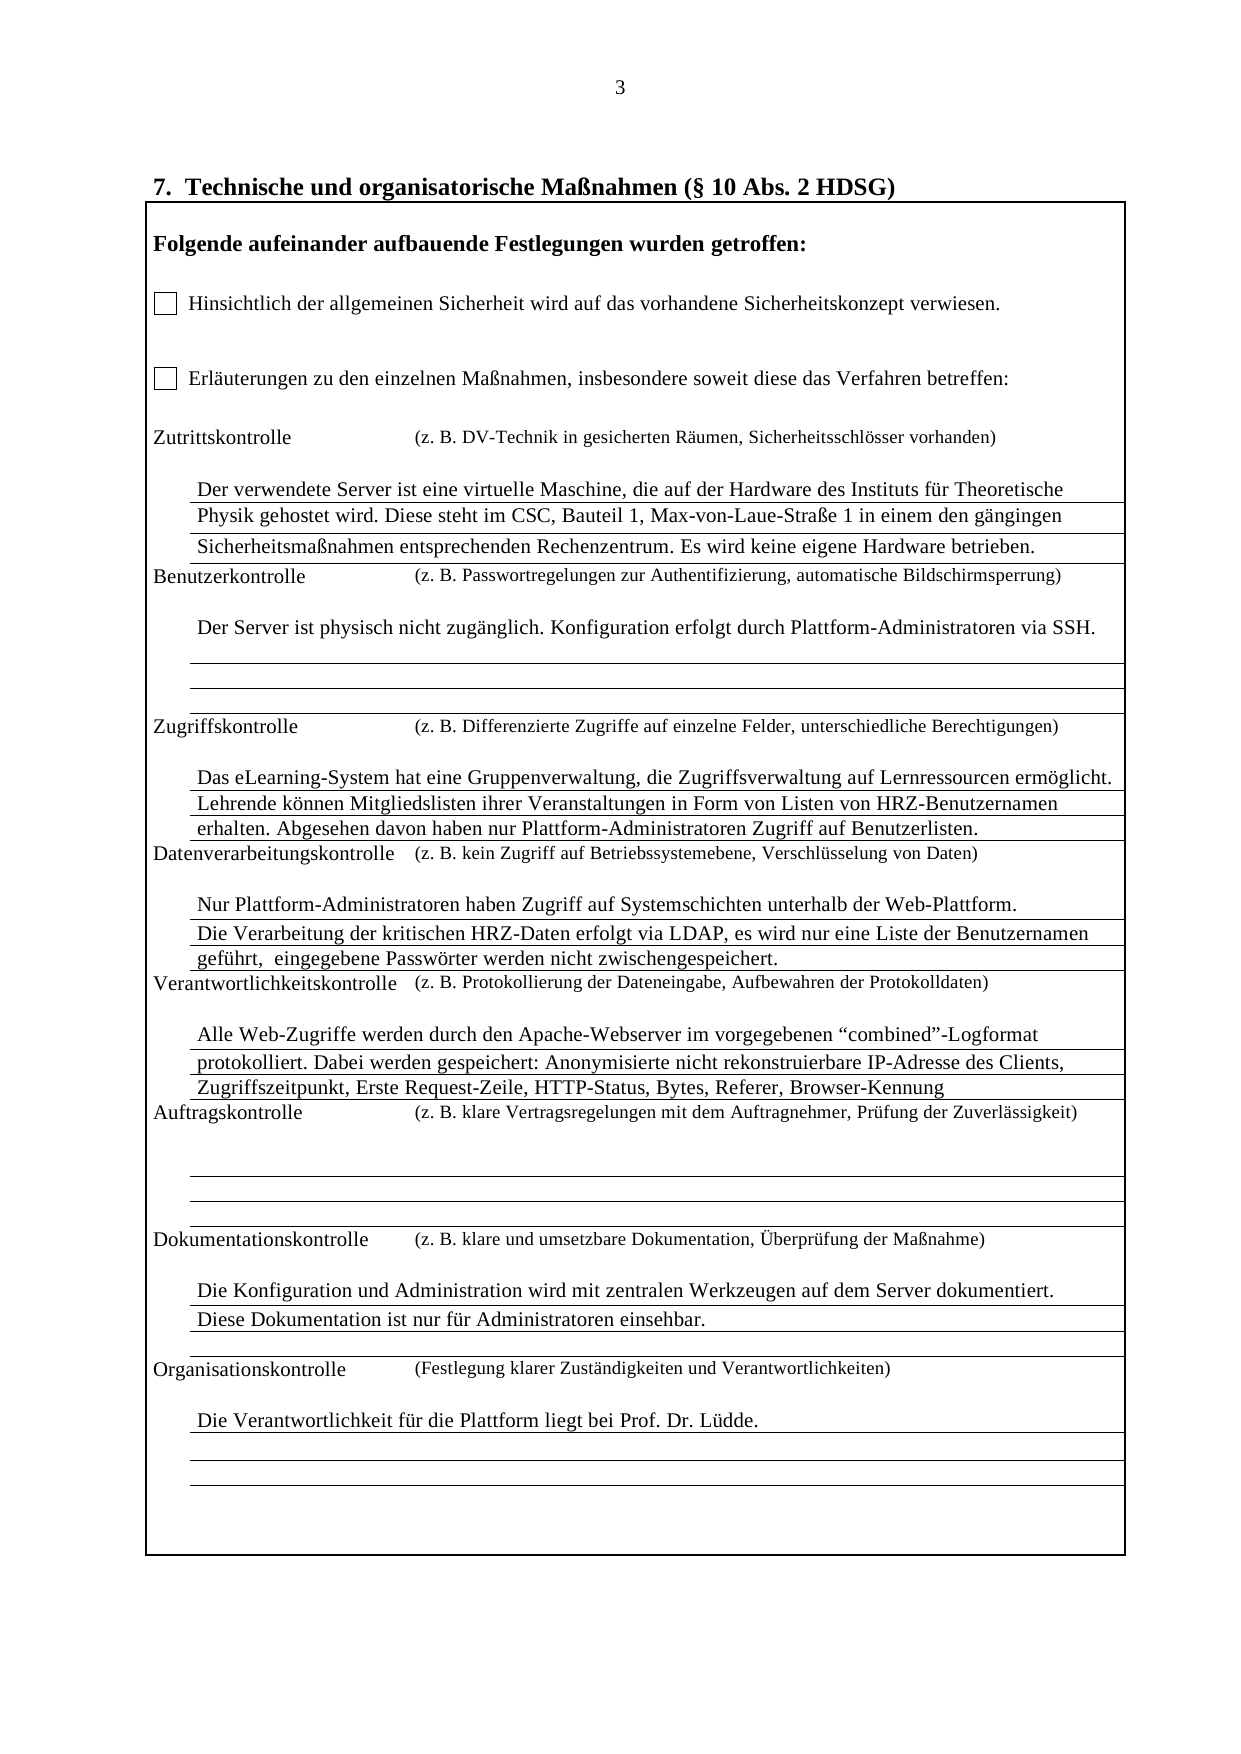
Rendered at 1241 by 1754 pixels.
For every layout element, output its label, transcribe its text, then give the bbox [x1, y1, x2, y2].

table_cell [147, 1331, 189, 1356]
table_cell (z. B. Protokollierung der Dateneingabe, Aufbewahren der Protokolldaten) [407, 971, 1124, 1022]
table_cell [190, 689, 1124, 713]
table_cell [147, 945, 189, 969]
table_cell Nur Plattform-Administratoren haben Zugriff auf Systemschichten unterhalb der Web-Plattform. [190, 892, 1124, 919]
table_cell Zugriffszeitpunkt, Erste Request-Zeile, HTTP-Status, Bytes, Referer, Browser-Kennung [190, 1075, 1124, 1099]
table_cell Erläuterungen zu den einzelnen Maßnahmen, insbesondere soweit diese das Verfahren betreffen: [147, 366, 1124, 425]
table_cell Die Konfiguration und Administration wird mit zentralen Werkzeugen auf dem Server dokumentiert. [190, 1278, 1124, 1305]
table_header 7. Technische und organisatorische Maßnahmen (§ 10 Abs. 2 HDSG) [146, 172, 1125, 201]
table_cell [147, 1485, 189, 1554]
table_cell [147, 533, 189, 562]
table_cell Diese Dokumentation ist nur für Administratoren einsehbar. [190, 1306, 1124, 1331]
table_cell Das eLearning-System hat eine Gruppenverwaltung, die Zugriffsverwaltung auf Lernressourcen ermöglicht. [190, 765, 1124, 790]
table_cell [190, 1202, 1124, 1226]
table_cell (z. B. DV-Technik in gesicherten Räumen, Sicherheitsschlösser vorhanden) [407, 425, 1124, 477]
table_cell Dokumentationskontrolle [147, 1226, 407, 1278]
table_cell [147, 1278, 189, 1305]
table_cell [190, 1177, 1124, 1201]
table_cell Verantwortlichkeitskontrolle [147, 970, 407, 1022]
table_cell [190, 1486, 1124, 1554]
table_cell Zutrittskontrolle [147, 425, 407, 477]
table_cell [147, 790, 189, 815]
table_cell protokolliert. Dabei werden gespeichert: Anonymisierte nicht rekonstruierbare IP-Adresse des Clients, [190, 1050, 1124, 1074]
table_cell [147, 1022, 189, 1049]
table_cell Alle Web-Zugriffe werden durch den Apache-Webserver im vorgegebenen “combined”-Logformat [190, 1022, 1124, 1049]
table_cell Organisationskontrolle [147, 1356, 407, 1408]
table_cell [190, 1151, 1124, 1176]
table_cell [147, 502, 189, 532]
table_cell (z. B. klare und umsetzbare Dokumentation, Überprüfung der Maßnahme) [407, 1227, 1124, 1278]
table_cell [147, 815, 189, 840]
table_cell geführt, eingegebene Passwörter werden nicht zwischengespeichert. [190, 946, 1124, 969]
table_cell [147, 1408, 189, 1432]
table_cell [147, 1049, 189, 1074]
table_cell Der Server ist physisch nicht zugänglich. Konfiguration erfolgt durch Plattform-Administratoren via SSH. [190, 615, 1124, 663]
table_cell Physik gehostet wird. Diese steht im CSC, Bauteil 1, Max-von-Laue-Straße 1 in einem den gängingen [190, 503, 1124, 532]
table_cell [190, 1433, 1124, 1460]
table_cell Der verwendete Server ist eine virtuelle Maschine, die auf der Hardware des Instituts für Theoretische [190, 477, 1124, 502]
table_cell erhalten. Abgesehen davon haben nur Plattform-Administratoren Zugriff auf Benutzerlisten. [190, 816, 1124, 840]
table_cell (z. B. Differenzierte Zugriffe auf einzelne Felder, unterschiedliche Berechtigungen) [407, 714, 1124, 765]
table_cell Lehrende können Mitgliedslisten ihrer Veranstaltungen in Form von Listen von HRZ-Benutzernamen [190, 791, 1124, 815]
table_cell Benutzerkontrolle [147, 563, 407, 614]
table_cell [147, 1176, 189, 1201]
table_cell [190, 664, 1124, 688]
table_cell [147, 765, 189, 790]
table_cell Datenverarbeitungskontrolle [147, 840, 407, 892]
table_cell (z. B. kein Zugriff auf Betriebssystemebene, Verschlüsselung von Daten) [407, 841, 1124, 892]
table_cell [147, 1074, 189, 1099]
table_cell [147, 892, 189, 919]
table_cell [147, 1460, 189, 1485]
table_cell Die Verantwortlichkeit für die Plattform liegt bei Prof. Dr. Lüdde. [190, 1408, 1124, 1432]
table_cell (z. B. klare Vertragsregelungen mit dem Auftragnehmer, Prüfung der Zuverlässigkeit) [407, 1100, 1124, 1151]
table_cell (Festlegung klarer Zuständigkeiten und Verantwortlichkeiten) [407, 1357, 1124, 1408]
table_cell Folgende aufeinander aufbauende Festlegungen wurden getroffen: [147, 203, 1124, 291]
table_cell Die Verarbeitung der kritischen HRZ-Daten erfolgt via LDAP, es wird nur eine Liste der Benutzernamen [190, 920, 1124, 944]
table_cell [190, 1332, 1124, 1356]
table_cell [147, 1432, 189, 1460]
table_cell [147, 1305, 189, 1331]
table_cell [147, 688, 189, 713]
table_cell Auftragskontrolle [147, 1099, 407, 1151]
table_cell Hinsichtlich der allgemeinen Sicherheit wird auf das vorhandene Sicherheitskonzept verwiesen. [147, 291, 1124, 366]
table_cell [190, 1461, 1124, 1485]
table_cell (z. B. Passwortregelungen zur Authentifizierung, automatische Bildschirmsperrung) [407, 564, 1124, 614]
table_cell [147, 615, 189, 663]
table_cell [147, 477, 189, 502]
table_cell Sicherheitsmaßnahmen entsprechenden Rechenzentrum. Es wird keine eigene Hardware betrieben. [190, 534, 1124, 562]
table_cell [147, 663, 189, 688]
table_cell [147, 1201, 189, 1226]
table_cell [147, 919, 189, 944]
table_cell Zugriffskontrolle [147, 713, 407, 765]
table_cell [147, 1151, 189, 1176]
